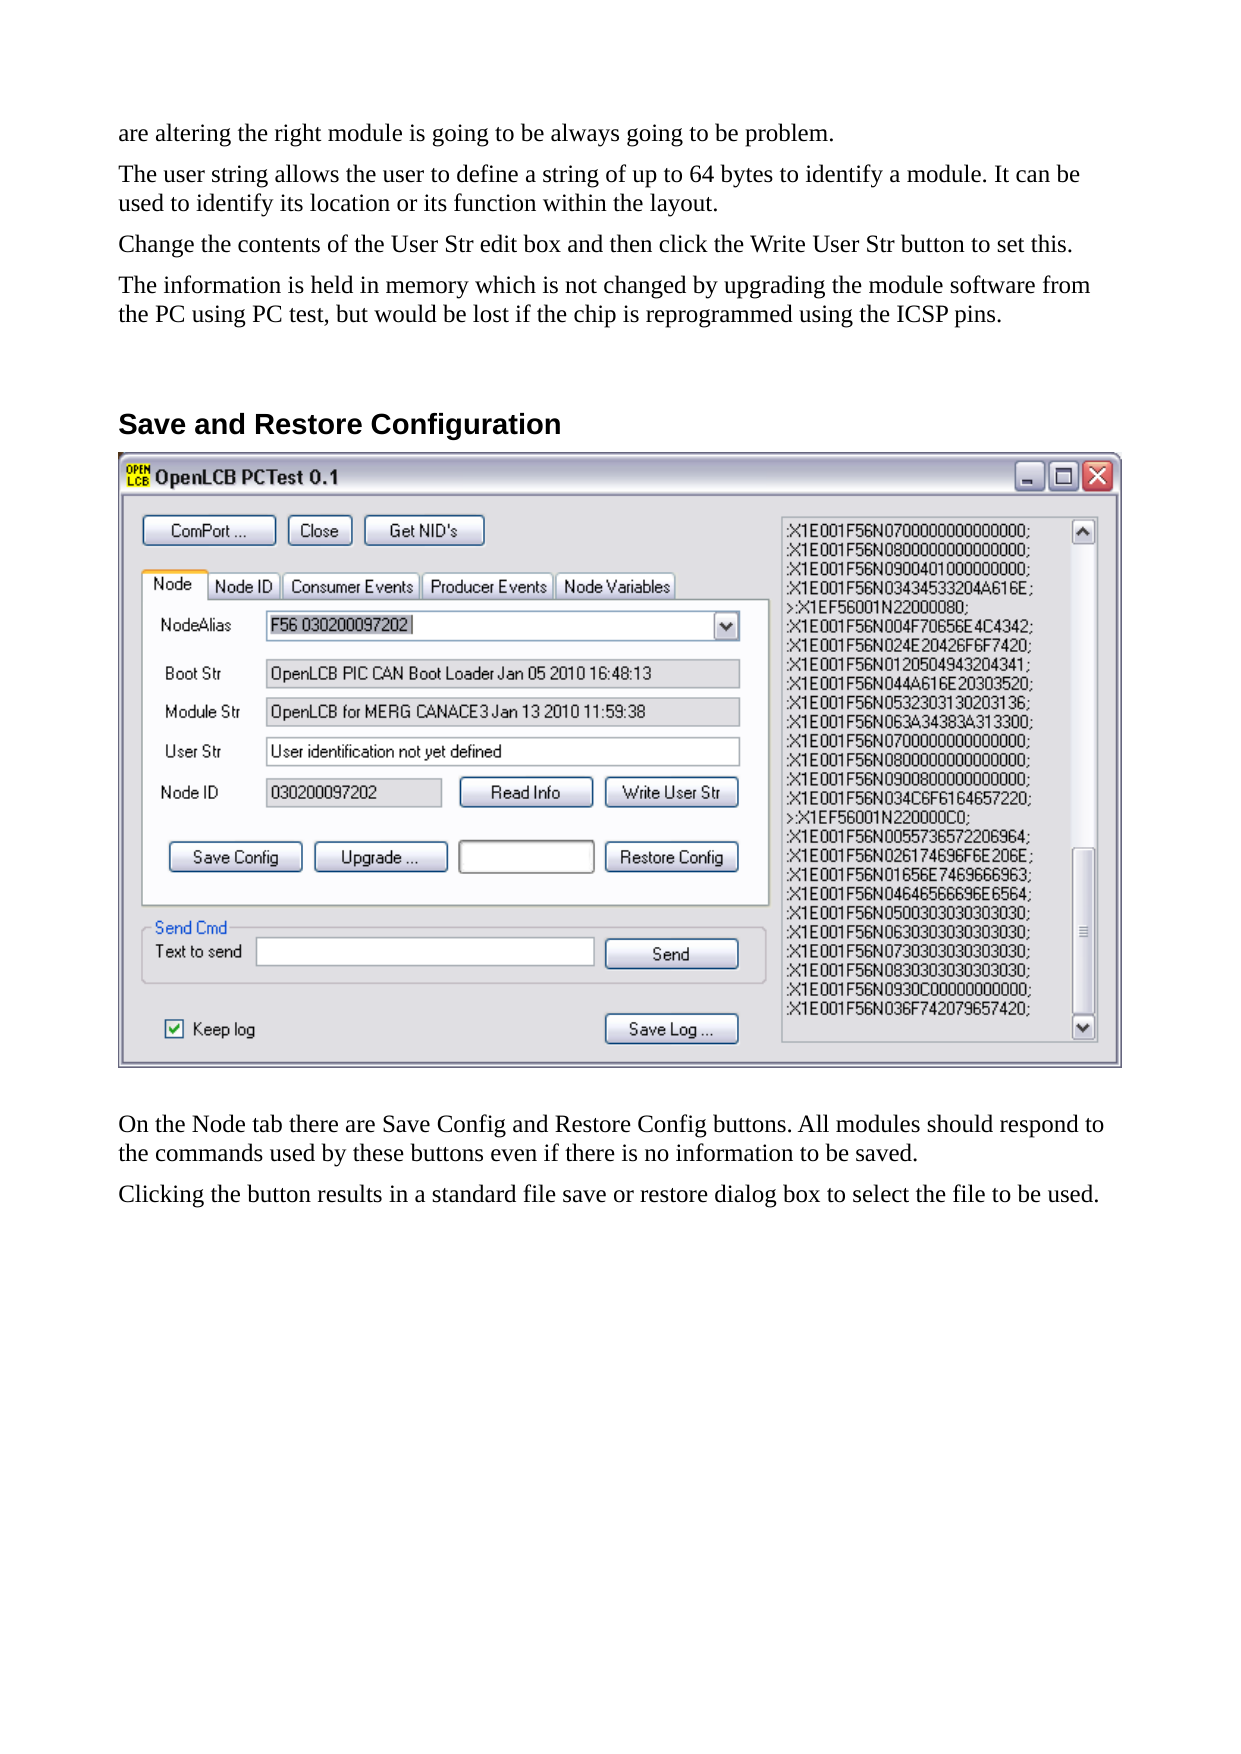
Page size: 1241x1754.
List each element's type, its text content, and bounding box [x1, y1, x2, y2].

text Clicking the button results in a standard file save or restore dialog box to select the file to be used. [118, 1179, 1122, 1208]
text On the Node tab there are Save Config and Restore Config buttons. All modules should respond to the commands used by these buttons even if there is no information to be saved. [118, 1109, 1122, 1167]
subtitle Save and Restore Configuration [118, 407, 1122, 440]
text Change the contents of the User Str edit box and then click the Write User Str button to set this. [118, 229, 1122, 258]
text The user string allows the user to define a string of up to 64 bytes to identify a module. It can be used to identify its location or its function within the layout. [118, 159, 1122, 217]
picture [118, 452, 1122, 1068]
text are altering the right module is going to be always going to be problem. [118, 118, 1122, 147]
text The information is held in memory which is not changed by upgrading the module software from the PC using PC test, but would be lost if the chip is reprogrammed using the ICSP pins. [118, 271, 1122, 328]
